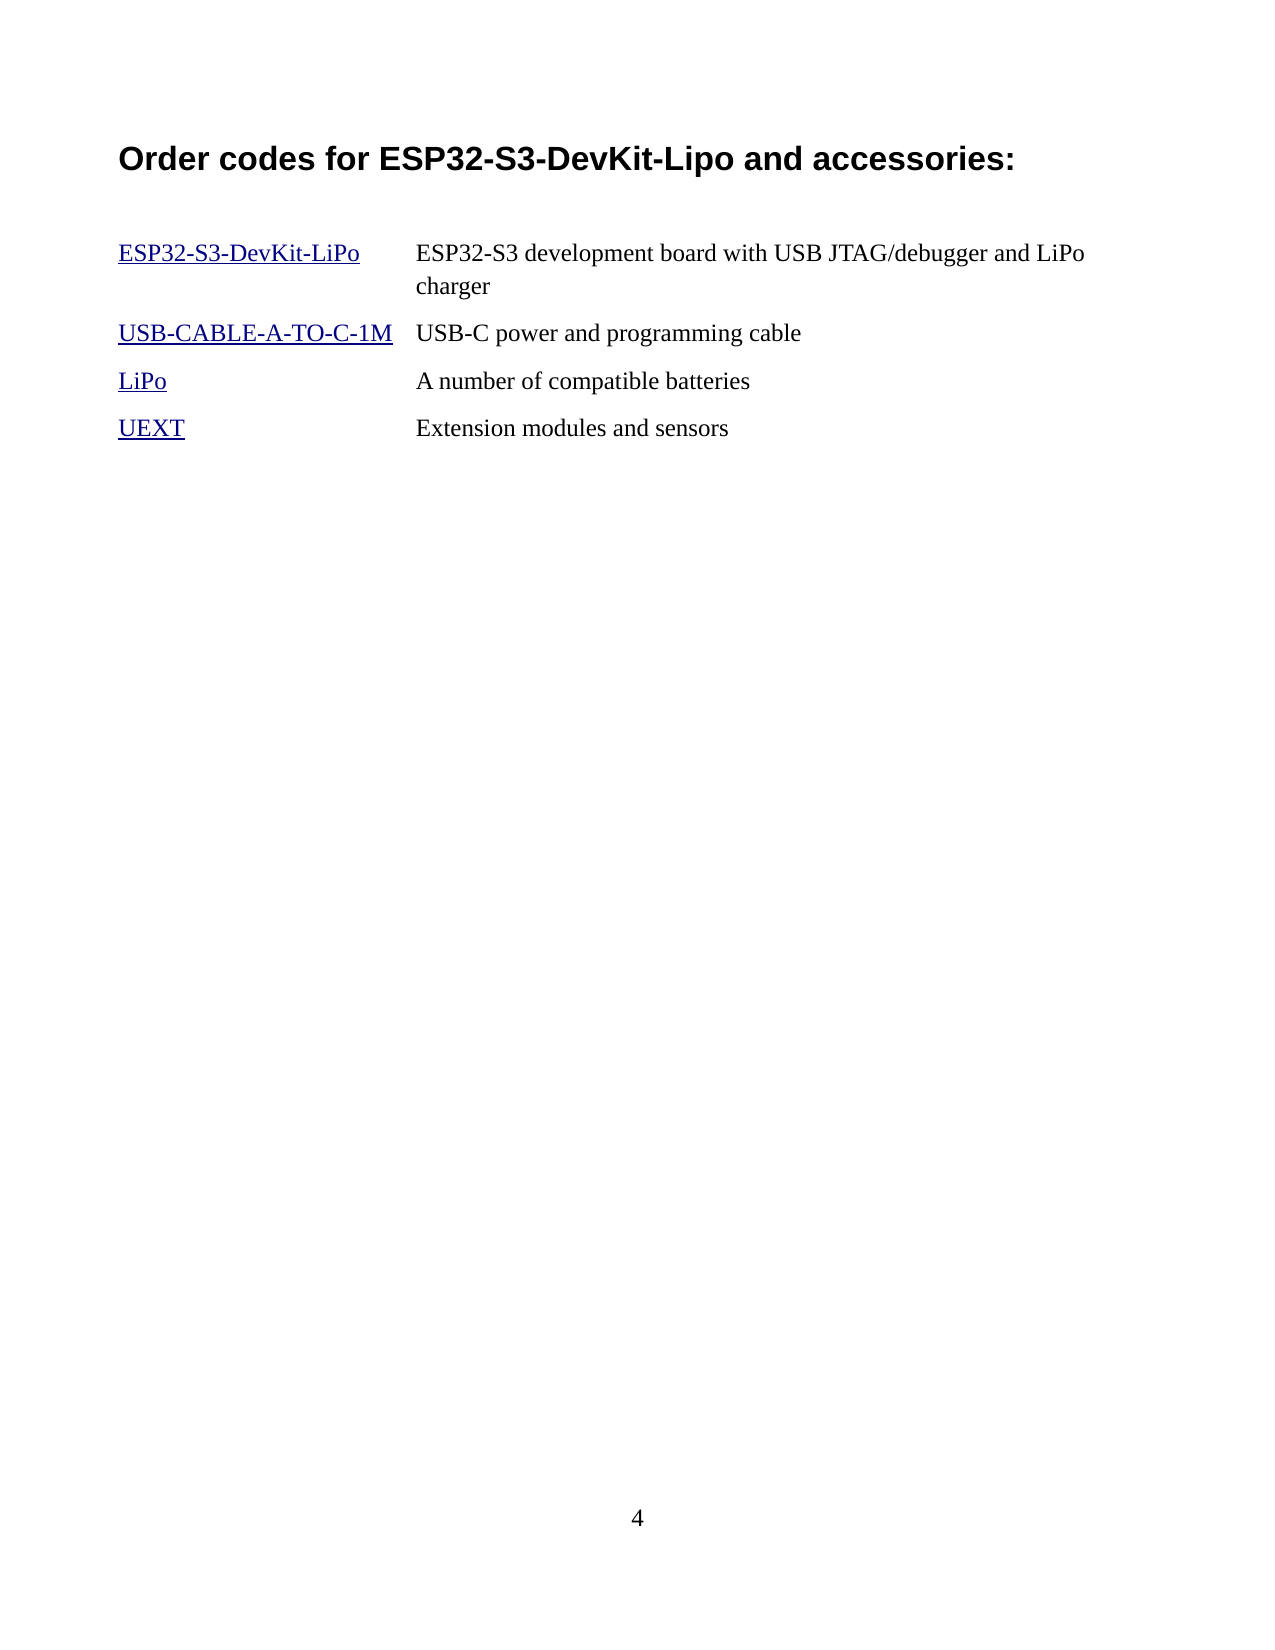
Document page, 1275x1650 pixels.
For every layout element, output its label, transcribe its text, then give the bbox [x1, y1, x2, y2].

text UEXT Extension modules and sensors [118, 413, 1157, 442]
subtitle Order codes for ESP32-S3-DevKit-Lipo and accessories: [118, 139, 1157, 178]
text ESP32-S3-DevKit-LiPo ESP32-S3 development board with USB JTAG/debugger and LiPo charger [118, 238, 1157, 299]
text USB-CABLE-A-TO-C-1M USB-C power and programming cable [118, 318, 1157, 347]
text LiPo A number of compatible batteries [118, 366, 1157, 395]
